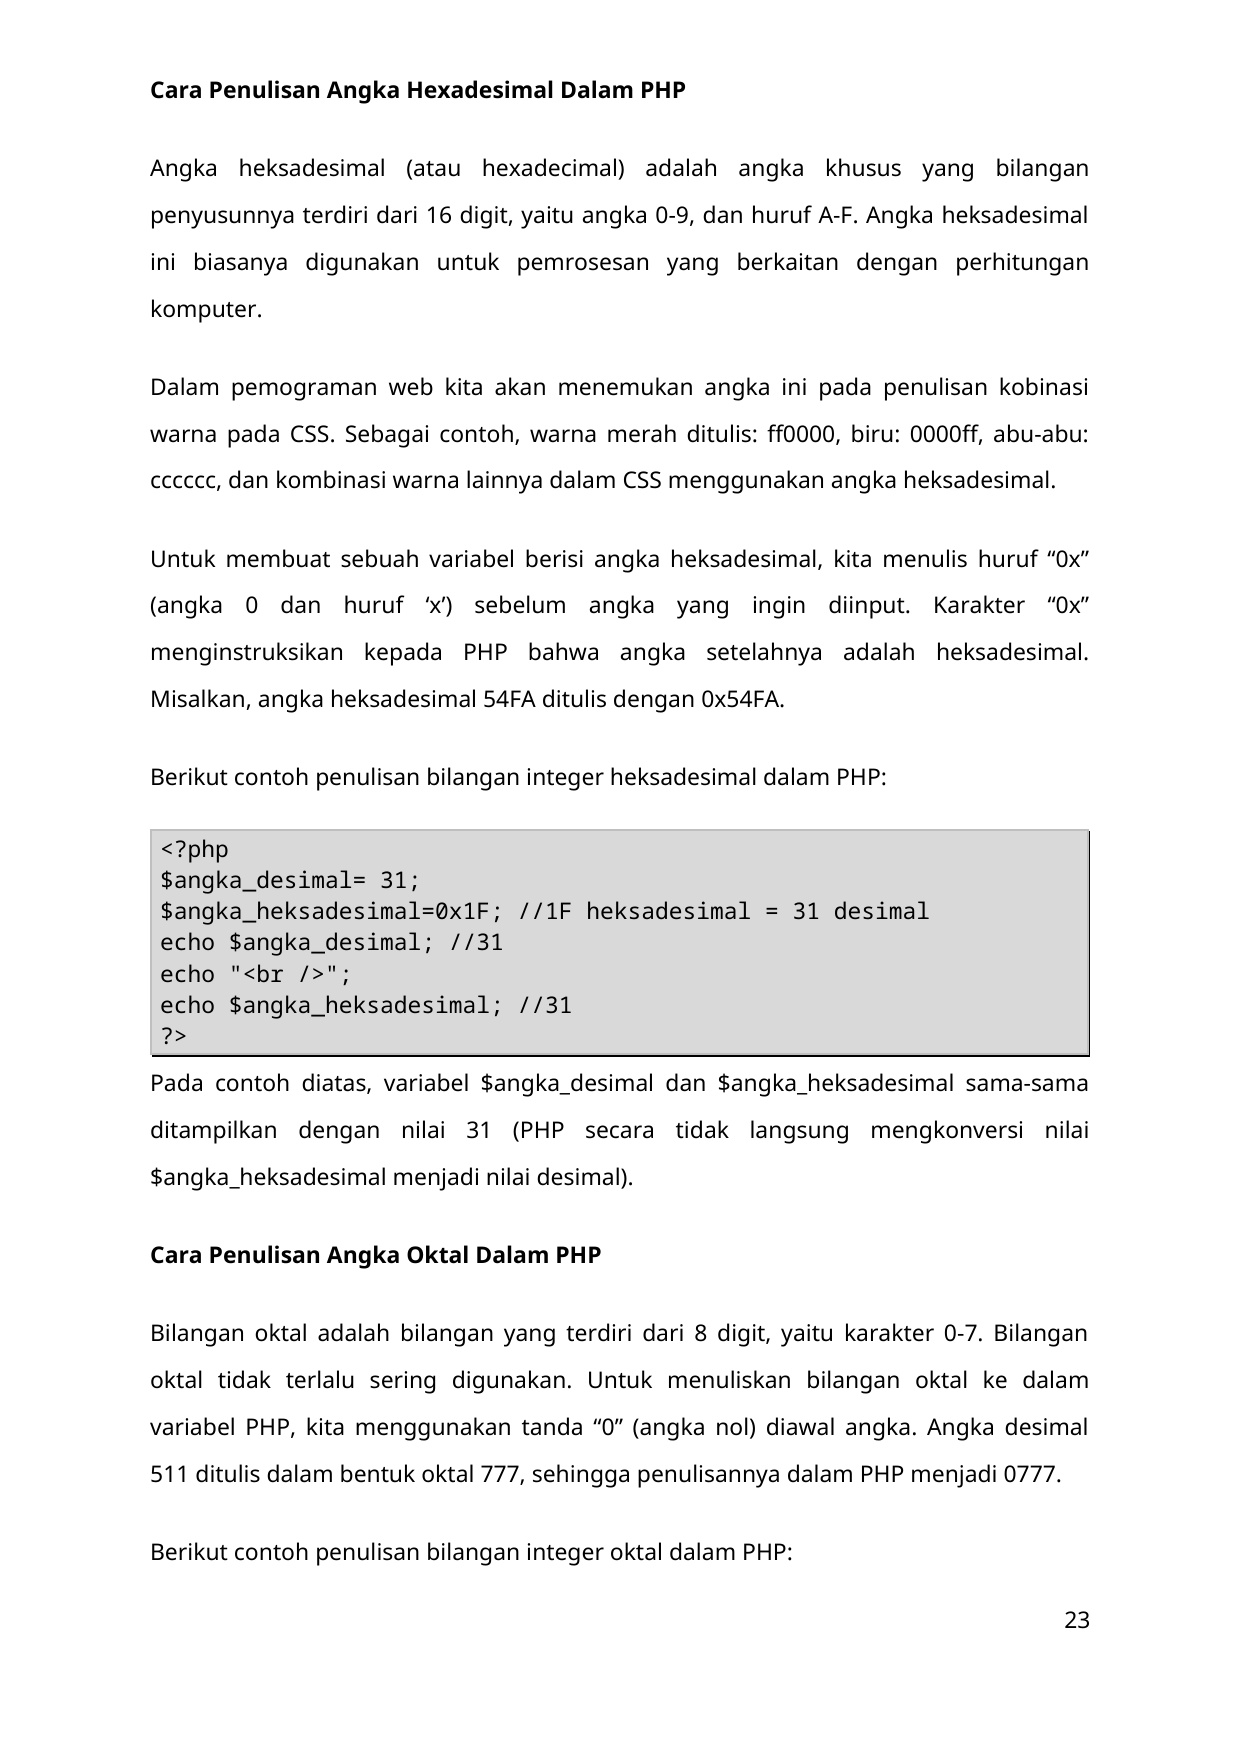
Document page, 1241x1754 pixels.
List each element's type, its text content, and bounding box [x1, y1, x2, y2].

text $angka_desimal= 31; [152, 860, 1087, 891]
text Dalam pemograman web kita akan menemukan angka ini pada penulisan kobinasi warna pada CSS. Sebagai contoh, warna merah ditulis: ff0000, biru: 0000ff, abu-abu: cccccc, dan kombinasi warna lainnya dalam CSS menggunakan angka heksadesimal. [150, 371, 1090, 496]
text echo $angka_heksadesimal; //31 [152, 985, 1087, 1016]
text Bilangan oktal adalah bilangan yang terdiri dari 8 digit, yaitu karakter 0-7. Bilangan oktal tidak terlalu sering digunakan. Untuk menuliskan bilangan oktal ke dalam variabel PHP, kita menggunakan tanda “0” (angka nol) diawal angka. Angka desimal 511 ditulis dalam bentuk oktal 777, sehingga penulisannya dalam PHP menjadi 0777. [150, 1317, 1090, 1489]
text echo $angka_desimal; //31 [152, 923, 1087, 954]
text Cara Penulisan Angka Hexadesimal Dalam PHP [150, 74, 1090, 105]
text <?php [152, 831, 1087, 860]
text Cara Penulisan Angka Oktal Dalam PHP [150, 1239, 1090, 1270]
text ?> [152, 1016, 1087, 1053]
text $angka_heksadesimal=0x1F; //1F heksadesimal = 31 desimal [152, 891, 1087, 923]
text Berikut contoh penulisan bilangan integer oktal dalam PHP: [150, 1536, 1090, 1567]
text Angka heksadesimal (atau hexadecimal) adalah angka khusus yang bilangan penyusunnya terdiri dari 16 digit, yaitu angka 0-9, dan huruf A-F. Angka heksadesimal ini biasanya digunakan untuk pemrosesan yang berkaitan dengan perhitungan komputer. [150, 152, 1090, 324]
text Pada contoh diatas, variabel $angka_desimal dan $angka_heksadesimal sama-sama ditampilkan dengan nilai 31 (PHP secara tidak langsung mengkonversi nilai $angka_heksadesimal menjadi nilai desimal). [150, 1067, 1090, 1192]
text echo "<br />"; [152, 954, 1087, 985]
text Berikut contoh penulisan bilangan integer heksadesimal dalam PHP: [150, 761, 1090, 792]
text Untuk membuat sebuah variabel berisi angka heksadesimal, kita menulis huruf “0x” (angka 0 dan huruf ‘x’) sebelum angka yang ingin diinput. Karakter “0x” menginstruksikan kepada PHP bahwa angka setelahnya adalah heksadesimal. Misalkan, angka heksadesimal 54FA ditulis dengan 0x54FA. [150, 542, 1090, 714]
